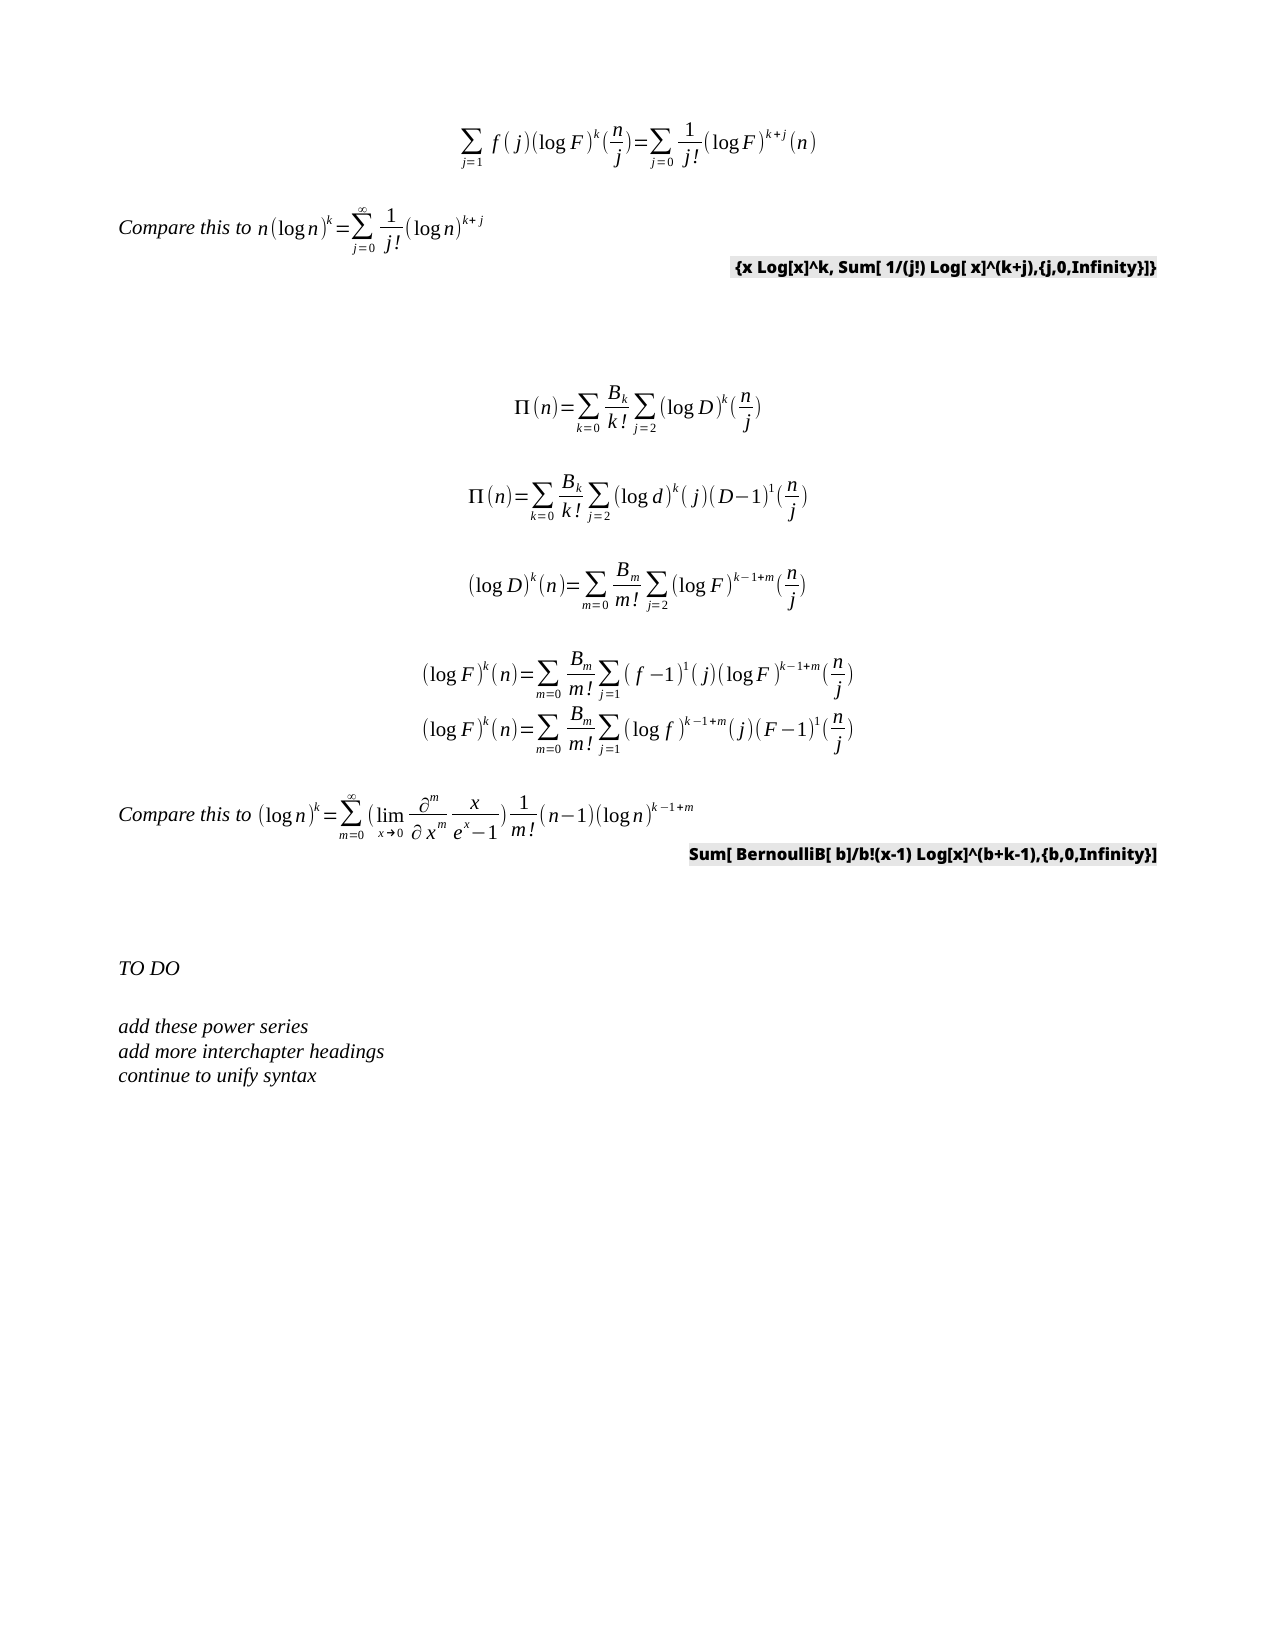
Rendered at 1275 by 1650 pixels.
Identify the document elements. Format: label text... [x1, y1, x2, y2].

text add more interchapter headings [118, 1038, 1157, 1063]
text TO DO [118, 956, 1157, 980]
text {x Log[x]^k, Sum[ 1/(j!) Log[ x]^(k+j),{j,0,Infinity}]} [118, 256, 730, 278]
text Compare this to [118, 204, 1157, 256]
text continue to unify syntax [118, 1063, 1157, 1087]
text Compare this to [118, 791, 1157, 843]
text Sum[ BernoulliB[ b]/b!(x-1) Log[x]^(b+k-1),{b,0,Infinity}] [118, 843, 689, 866]
text add these power series [118, 1014, 1157, 1038]
